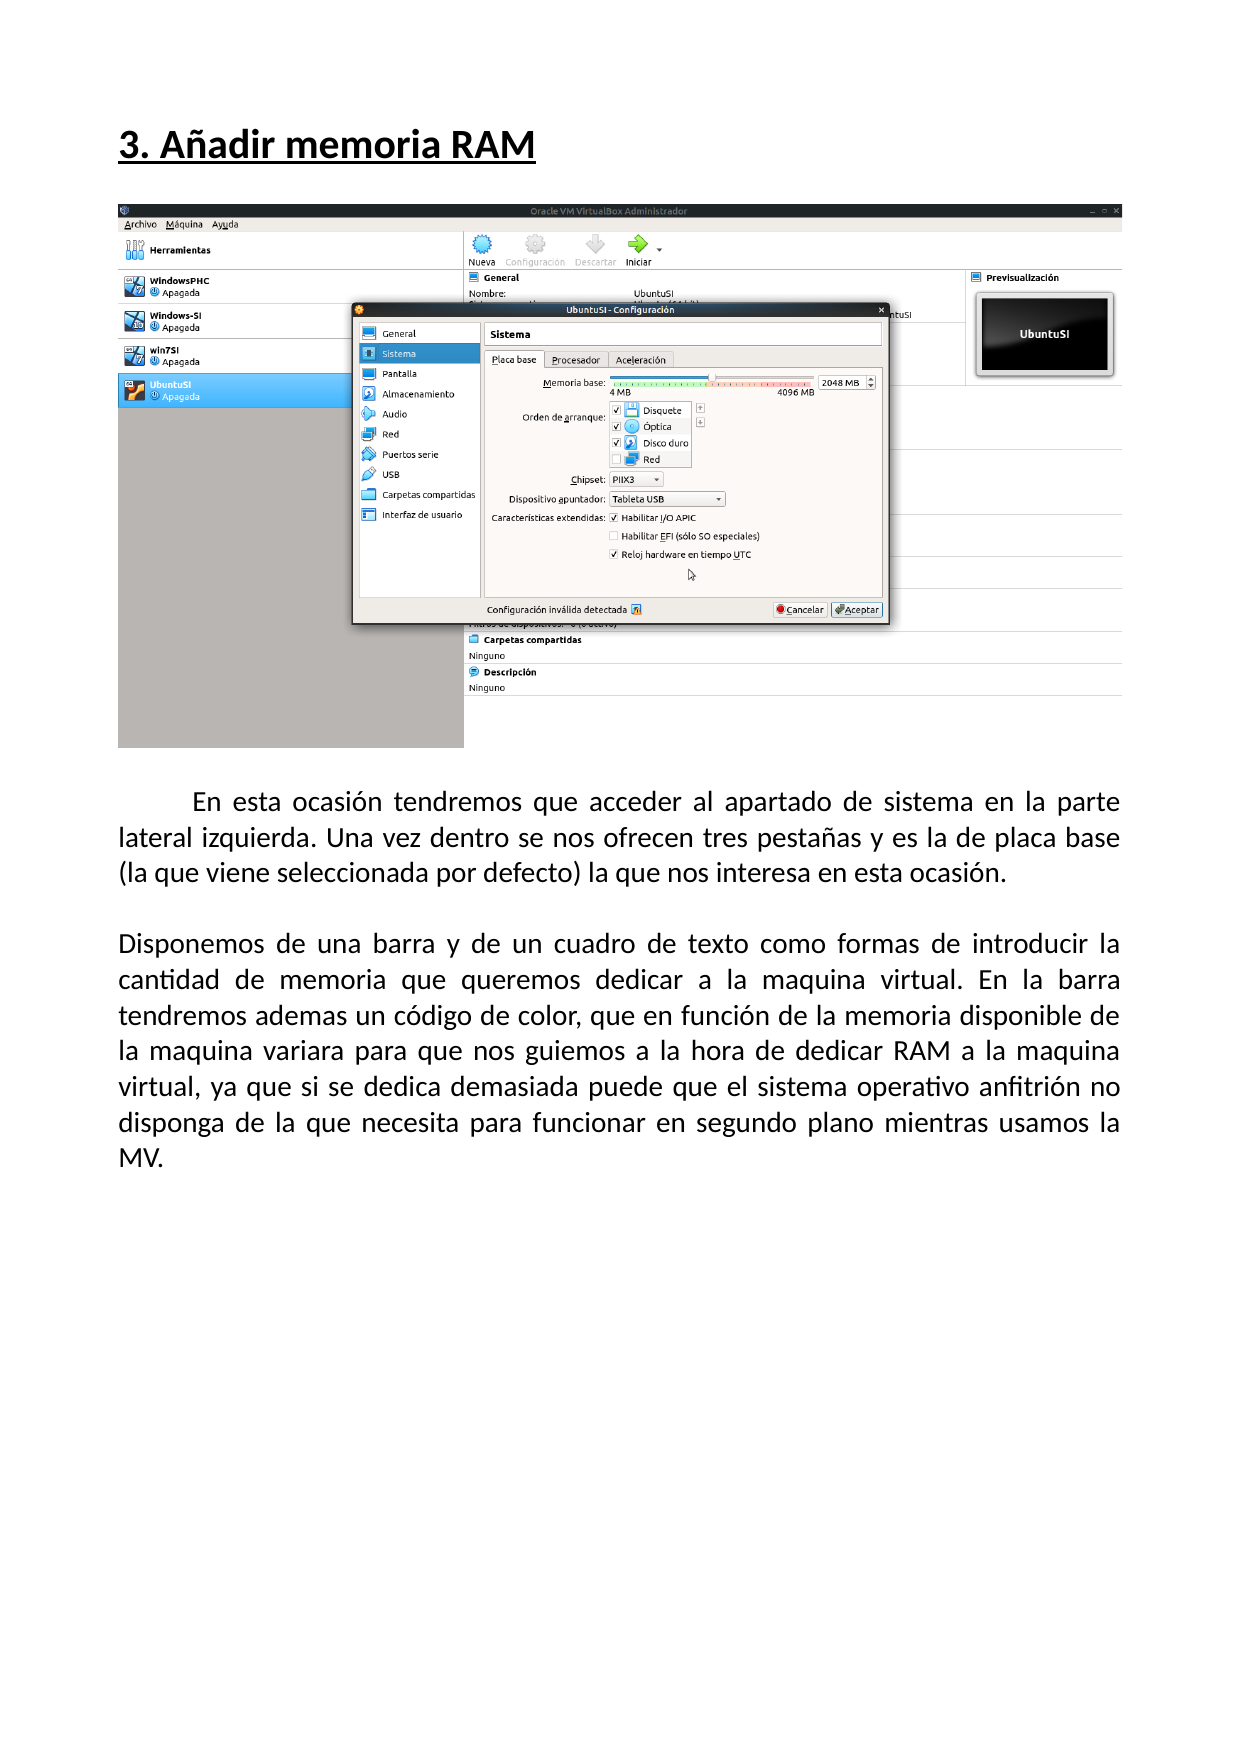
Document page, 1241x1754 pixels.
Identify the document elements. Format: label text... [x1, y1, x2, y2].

text 3. Añadir memoria RAM [118, 118, 1122, 169]
text Disponemos de una barra y de un cuadro de texto como formas de introducir la cantidad de memoria que queremos dedicar a la maquina virtual. En la barra tendremos ademas un código de color, que en función de la memoria disponible de la maquina variara para que nos guiemos a la hora de dedicar RAM a la maquina virtual, ya que si se dedica demasiada puede que el sistema operativo anfitrión no disponga de la que necesita para funcionar en segundo plano mientras usamos la MV. [118, 926, 1122, 1175]
picture [118, 204, 1123, 748]
text En esta ocasión tendremos que acceder al apartado de sistema en la parte lateral izquierda. Una vez dentro se nos ofrecen tres pestañas y es la de placa base (la que viene seleccionada por defecto) la que nos interesa en esta ocasión. [118, 783, 1122, 890]
